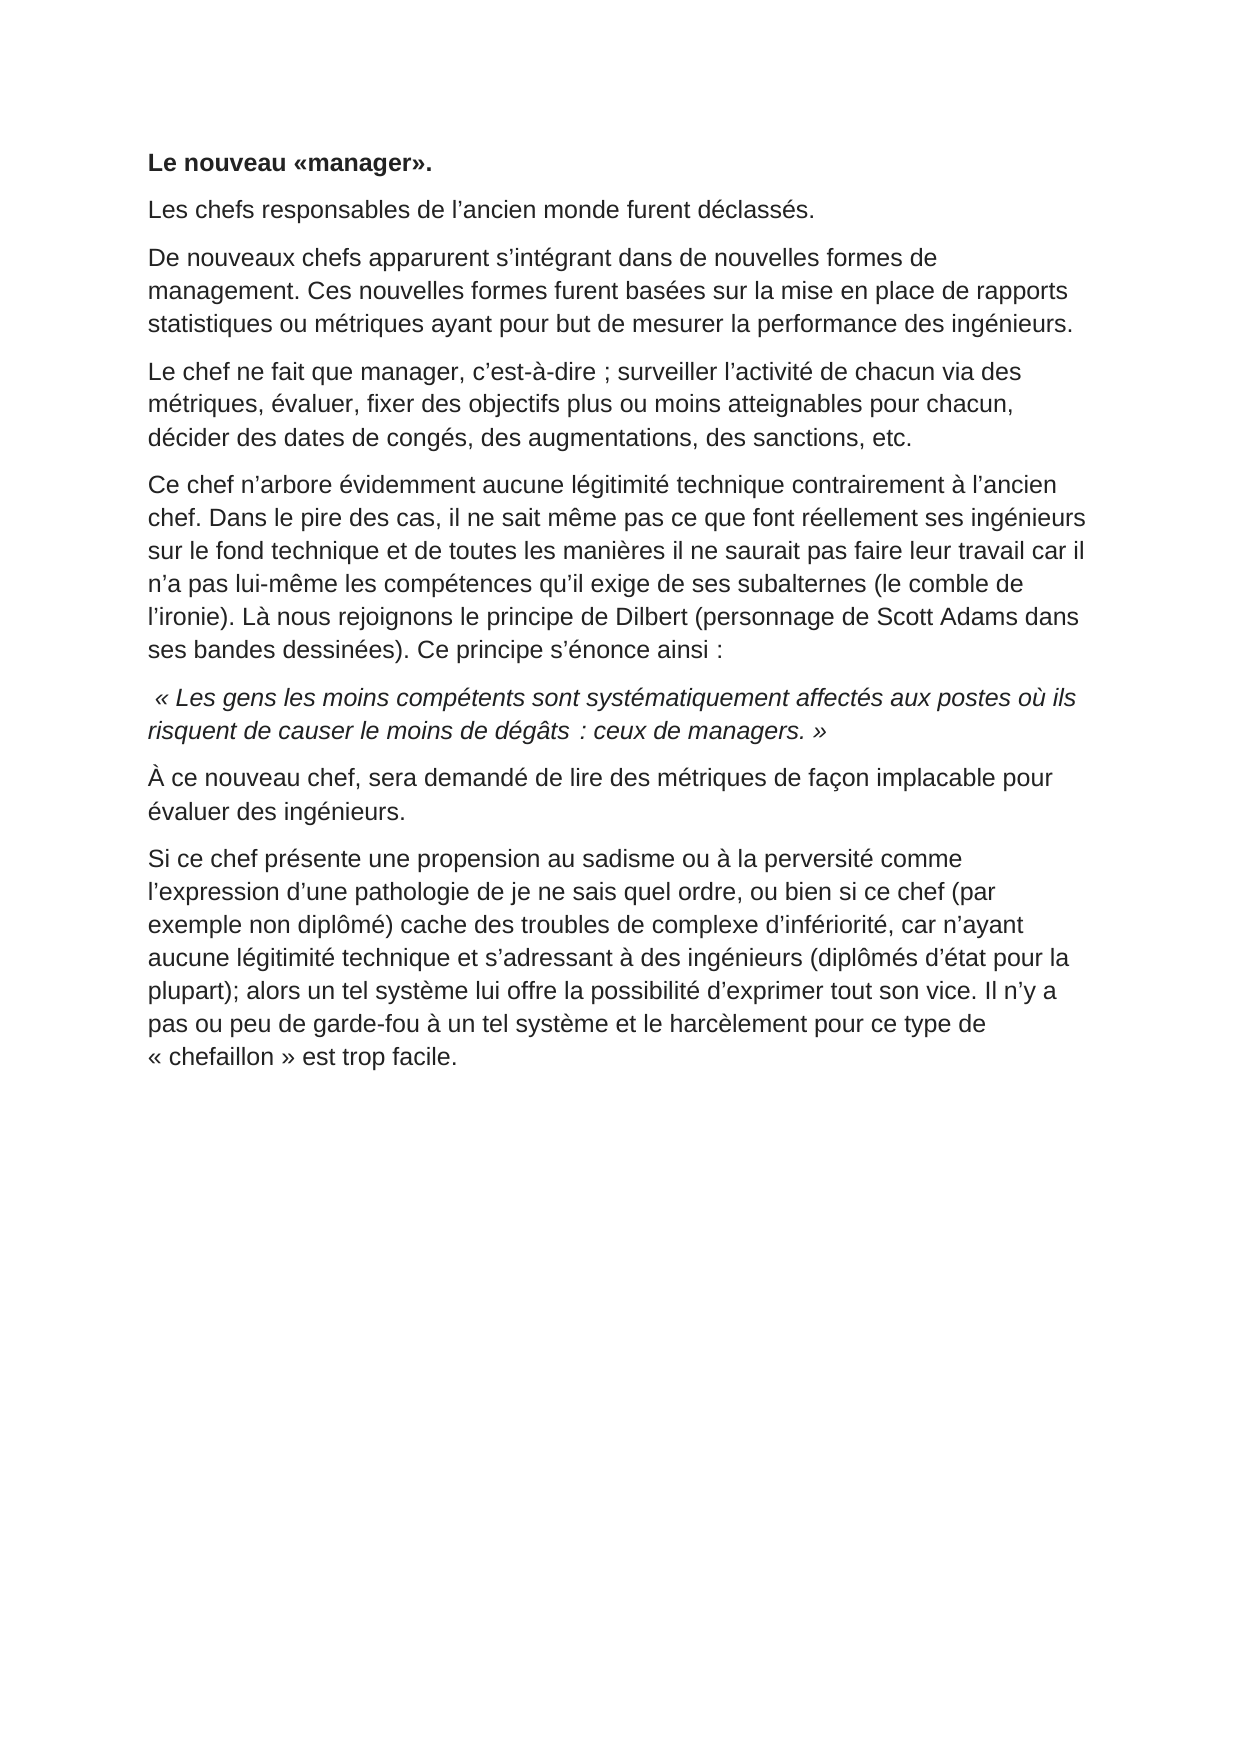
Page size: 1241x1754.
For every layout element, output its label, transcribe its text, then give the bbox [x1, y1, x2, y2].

text De nouveaux chefs apparurent s’intégrant dans de nouvelles formes de management. Ces nouvelles formes furent basées sur la mise en place de rapports statistiques ou métriques ayant pour but de mesurer la performance des ingénieurs. [148, 243, 1093, 338]
text Le chef ne fait que manager, c’est-à-dire ; surveiller l’activité de chacun via des métriques, évaluer, fixer des objectifs plus ou moins atteignables pour chacun, décider des dates de congés, des augmentations, des sanctions, etc. [148, 356, 1093, 451]
text Si ce chef présente une propension au sadisme ou à la perversité comme l’expression d’une pathologie de je ne sais quel ordre, ou bien si ce chef (par exemple non diplômé) cache des troubles de complexe d’infériorité, car n’ayant aucune légitimité technique et s’adressant à des ingénieurs (diplômés d’état pour la plupart); alors un tel système lui offre la possibilité d’exprimer tout son vice. Il n’y a pas ou peu de garde-fou à un tel système et le harcèlement pour ce type de « chefaillon » est trop facile. [148, 844, 1093, 1071]
text Le nouveau «manager». [148, 148, 1093, 176]
text « Les gens les moins compétents sont systématiquement affectés aux postes où ils risquent de causer le moins de dégâts : ceux de managers. » [148, 683, 1093, 744]
text Les chefs responsables de l’ancien monde furent déclassés. [148, 195, 1093, 224]
text À ce nouveau chef, sera demandé de lire des métriques de façon implacable pour évaluer des ingénieurs. [148, 763, 1093, 825]
text Ce chef n’arbore évidemment aucune légitimité technique contrairement à l’ancien chef. Dans le pire des cas, il ne sait même pas ce que font réellement ses ingénieurs sur le fond technique et de toutes les manières il ne saurait pas faire leur travail car il n’a pas lui-même les compétences qu’il exige de ses subalternes (le comble de l’ironie). Là nous rejoignons le principe de Dilbert (personnage de Scott Adams dans ses bandes dessinées). Ce principe s’énonce ainsi : [148, 470, 1093, 664]
